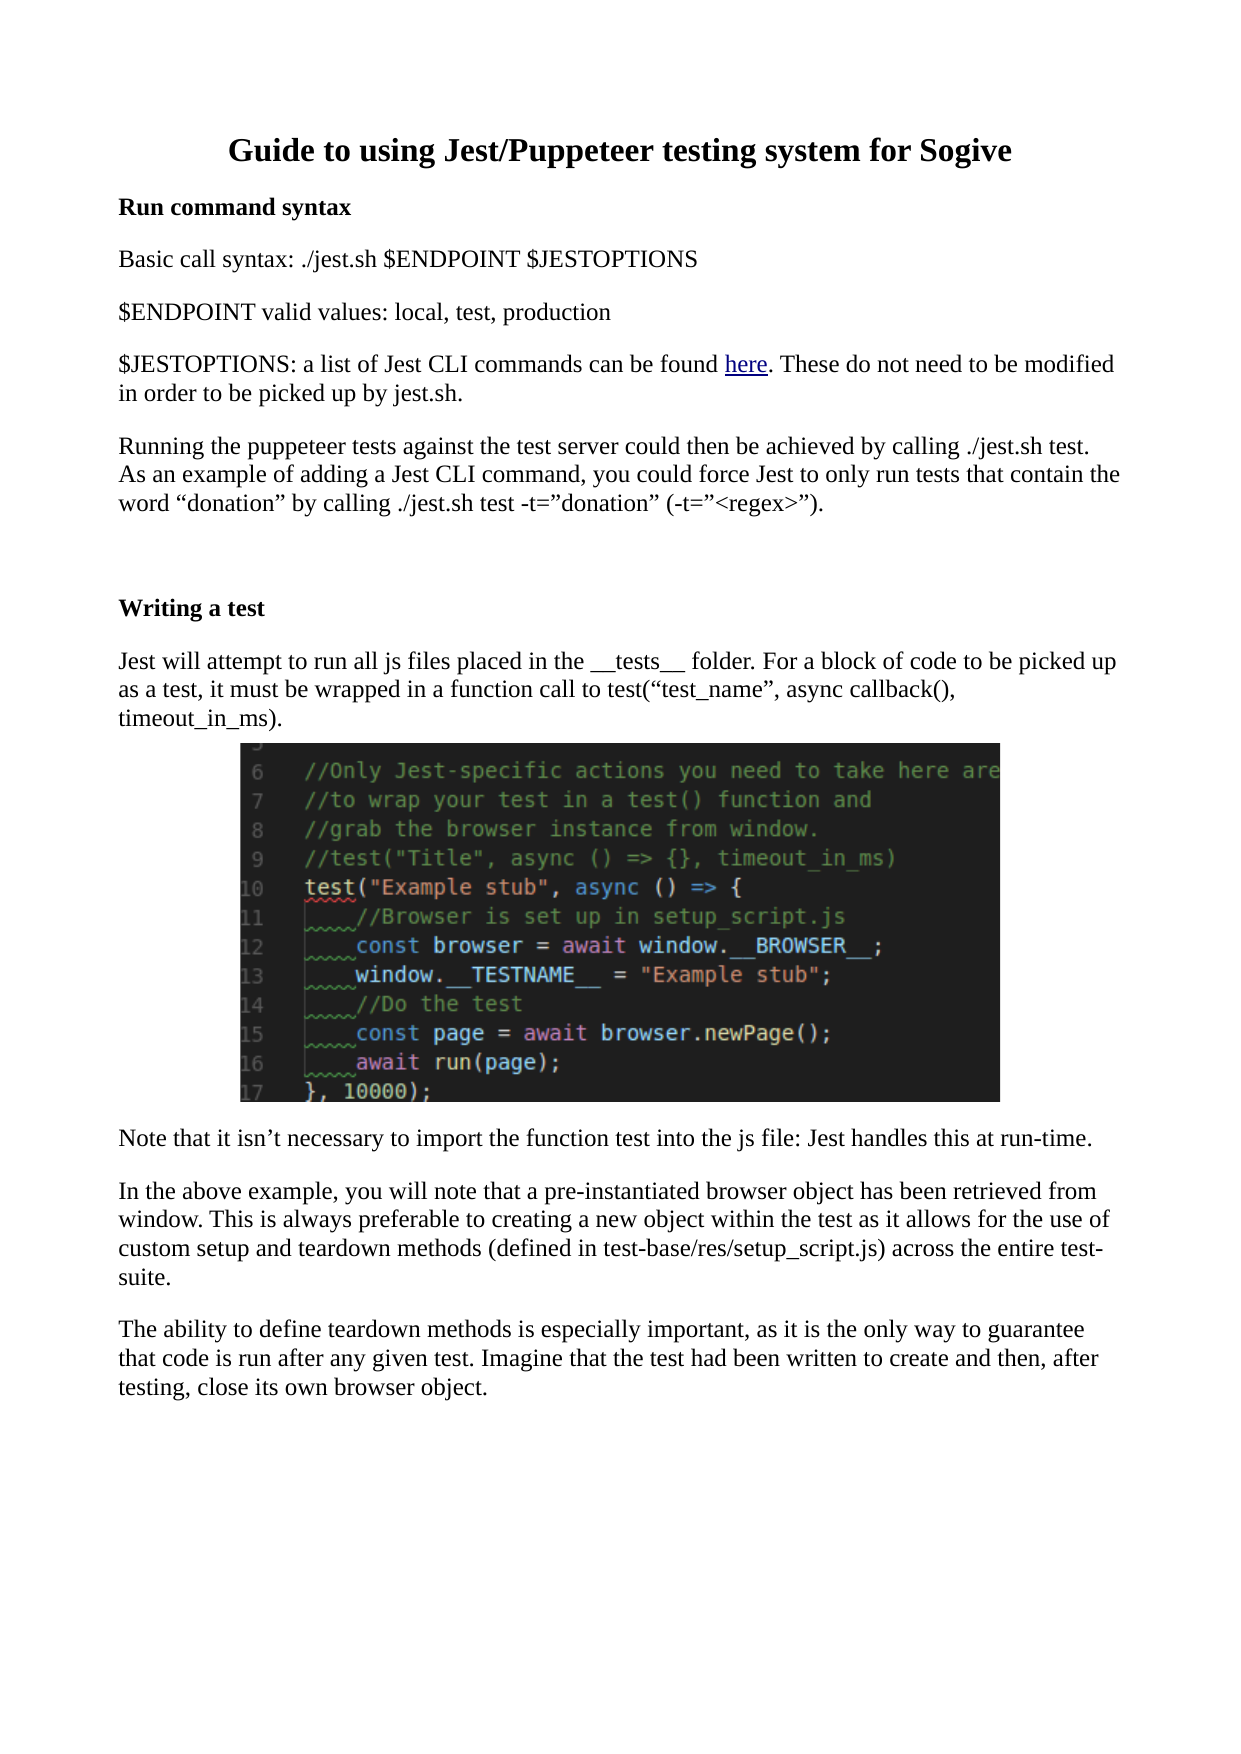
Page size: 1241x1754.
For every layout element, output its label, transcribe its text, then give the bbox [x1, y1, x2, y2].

text Writing a test [118, 593, 1122, 622]
text $ENDPOINT valid values: local, test, production [118, 297, 1122, 326]
text Jest will attempt to run all js files placed in the __tests__ folder. For a block of code to be picked up as a test, it must be wrapped in a function call to test(“test_name”, async callback(), timeout_in_ms). [118, 646, 1122, 732]
text Guide to using Jest/Puppeteer testing system for Sogive [118, 130, 1122, 168]
text Note that it isn’t necessary to import the function test into the js file: Jest handles this at run-time. [118, 1123, 1122, 1152]
text Running the puppeteer tests against the test server could then be achieved by calling ./jest.sh test. As an example of adding a Jest CLI command, you could force Jest to only run tests that contain the word “donation” by calling ./jest.sh test -t=”donation” (-t=”<regex>”). [118, 431, 1122, 517]
text $JESTOPTIONS: a list of Jest CLI commands can be found here. These do not need to be modified in order to be picked up by jest.sh. [118, 349, 1122, 407]
text Basic call syntax: ./jest.sh $ENDPOINT $JESTOPTIONS [118, 244, 1122, 273]
text The ability to define teardown methods is especially important, as it is the only way to guarantee that code is run after any given test. Imagine that the test had been written to create and then, after testing, close its own browser object. [118, 1314, 1122, 1401]
text Run command syntax [118, 192, 1122, 221]
picture [240, 743, 1001, 1102]
text In the above example, you will note that a pre-instantiated browser object has been retrieved from window. This is always preferable to creating a new object within the test as it allows for the use of custom setup and teardown methods (defined in test-base/res/setup_script.js) across the entire test-suite. [118, 1176, 1122, 1291]
